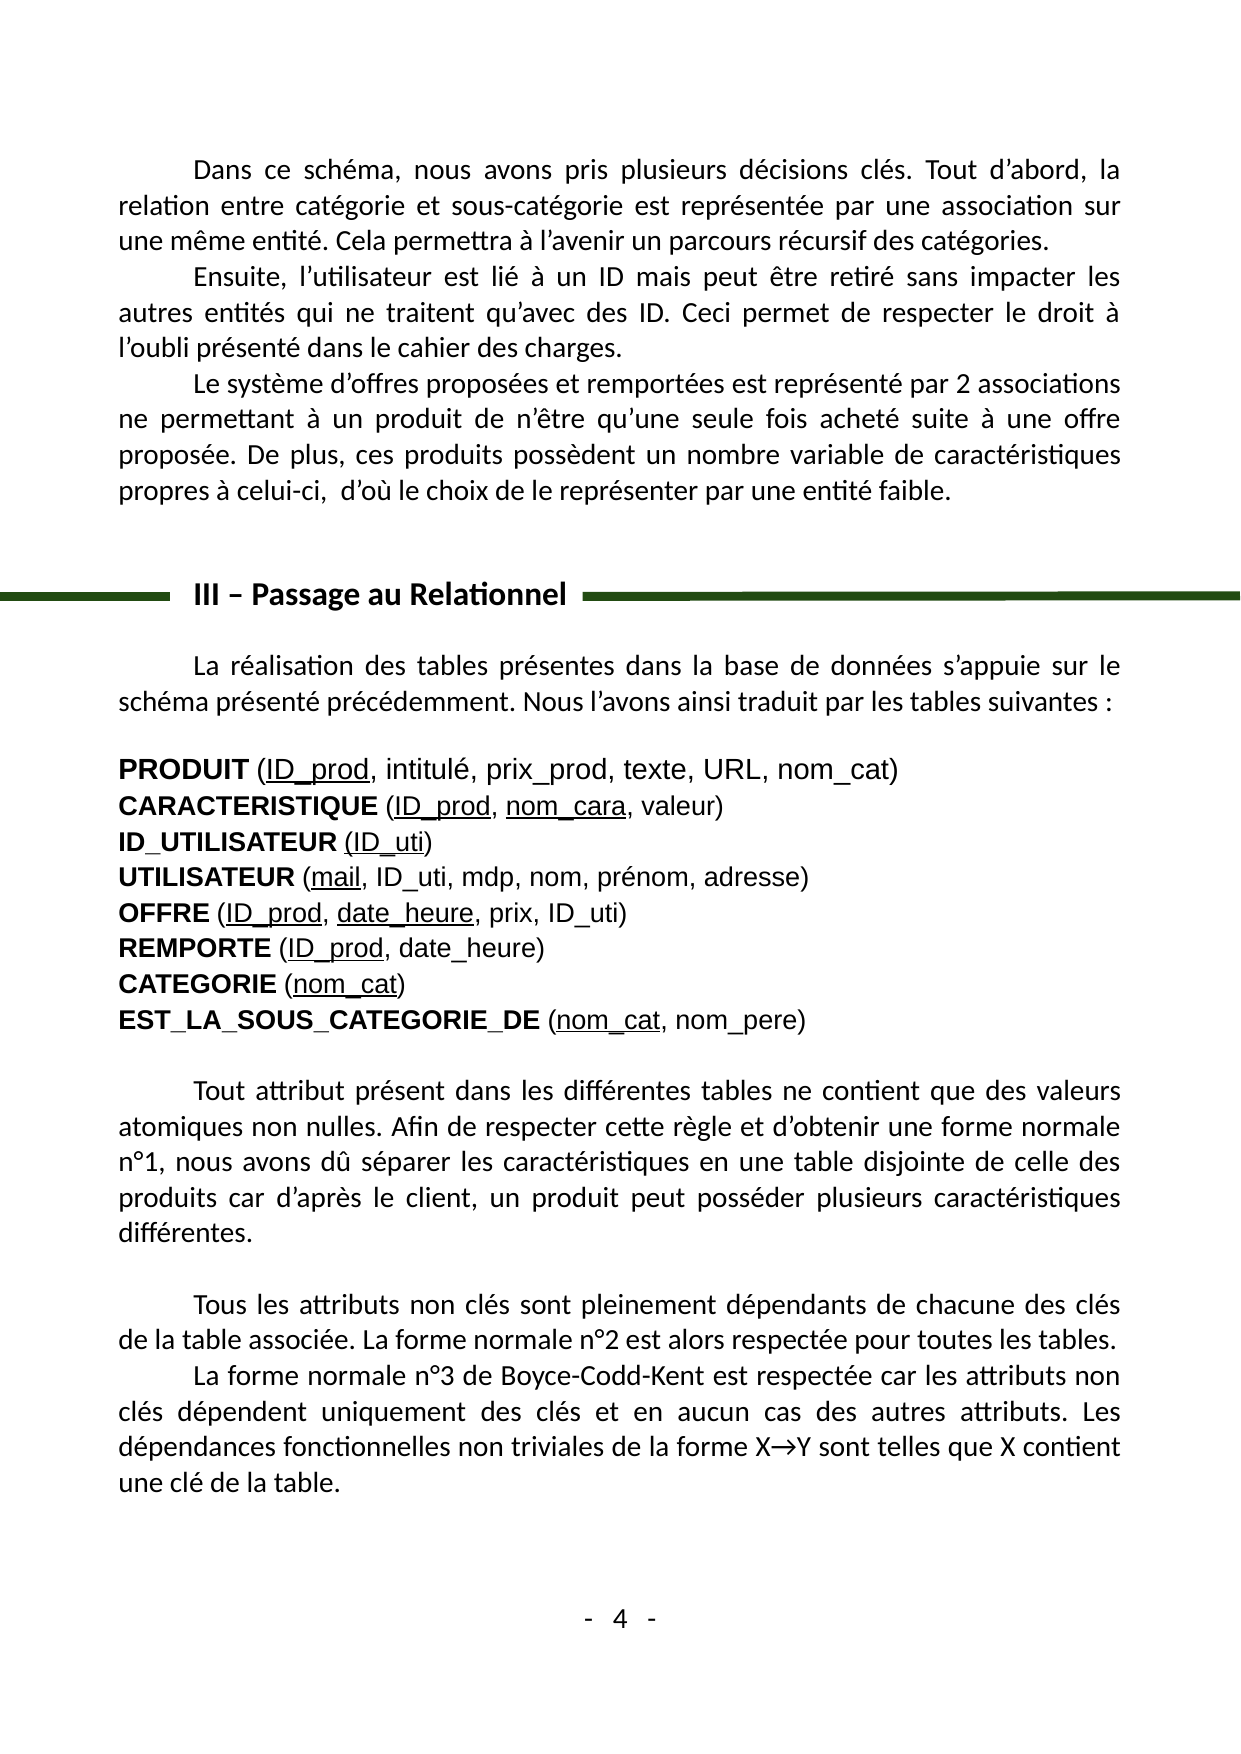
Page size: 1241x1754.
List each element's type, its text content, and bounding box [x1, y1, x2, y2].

text Le système d’offres proposées et remportées est représenté par 2 associations ne permettant à un produit de n’être qu’une seule fois acheté suite à une offre proposée. De plus, ces produits possèdent un nombre variable de caractéristiques propres à celui-ci, d’où le choix de le représenter par une entité faible. [118, 365, 1122, 507]
text ID_UTILISATEUR (ID_uti) [118, 823, 1122, 858]
text Tout attribut présent dans les différentes tables ne contient que des valeurs atomiques non nulles. Afin de respecter cette règle et d’obtenir une forme normale n°1, nous avons dû séparer les caractéristiques en une table disjointe de celle des produits car d’après le client, un produit peut posséder plusieurs caractéristiques différentes. [118, 1072, 1122, 1250]
text CARACTERISTIQUE (ID_prod, nom_cara, valeur) [118, 787, 1122, 823]
text EST_LA_SOUS_CATEGORIE_DE (nom_cat, nom_pere) [118, 1001, 1122, 1036]
text PRODUIT (ID_prod, intitulé, prix_prod, texte, URL, nom_cat) [118, 751, 1122, 787]
text Ensuite, l’utilisateur est lié à un ID mais peut être retiré sans impacter les autres entités qui ne traitent qu’avec des ID. Ceci permet de respecter le droit à l’oubli présenté dans le cahier des charges. [118, 258, 1122, 365]
text OFFRE (ID_prod, date_heure, prix, ID_uti) [118, 894, 1122, 929]
text CATEGORIE (nom_cat) [118, 965, 1122, 1001]
text III – Passage au Relationnel [118, 573, 1122, 614]
text La forme normale n°3 de Boyce-Codd-Kent est respectée car les attributs non clés dépendent uniquement des clés et en aucun cas des autres attributs. Les dépendances fonctionnelles non triviales de la forme X→Y sont telles que X contient une clé de la table. [118, 1357, 1122, 1499]
text UTILISATEUR (mail, ID_uti, mdp, nom, prénom, adresse) [118, 858, 1122, 894]
text La réalisation des tables présentes dans la base de données s’appuie sur le schéma présenté précédemment. Nous l’avons ainsi traduit par les tables suivantes : [118, 647, 1122, 718]
text Tous les attributs non clés sont pleinement dépendants de chacune des clés de la table associée. La forme normale n°2 est alors respectée pour toutes les tables. [118, 1286, 1122, 1357]
text Dans ce schéma, nous avons pris plusieurs décisions clés. Tout d’abord, la relation entre catégorie et sous-catégorie est représentée par une association sur une même entité. Cela permettra à l’avenir un parcours récursif des catégories. [118, 151, 1122, 258]
text REMPORTE (ID_prod, date_heure) [118, 929, 1122, 965]
